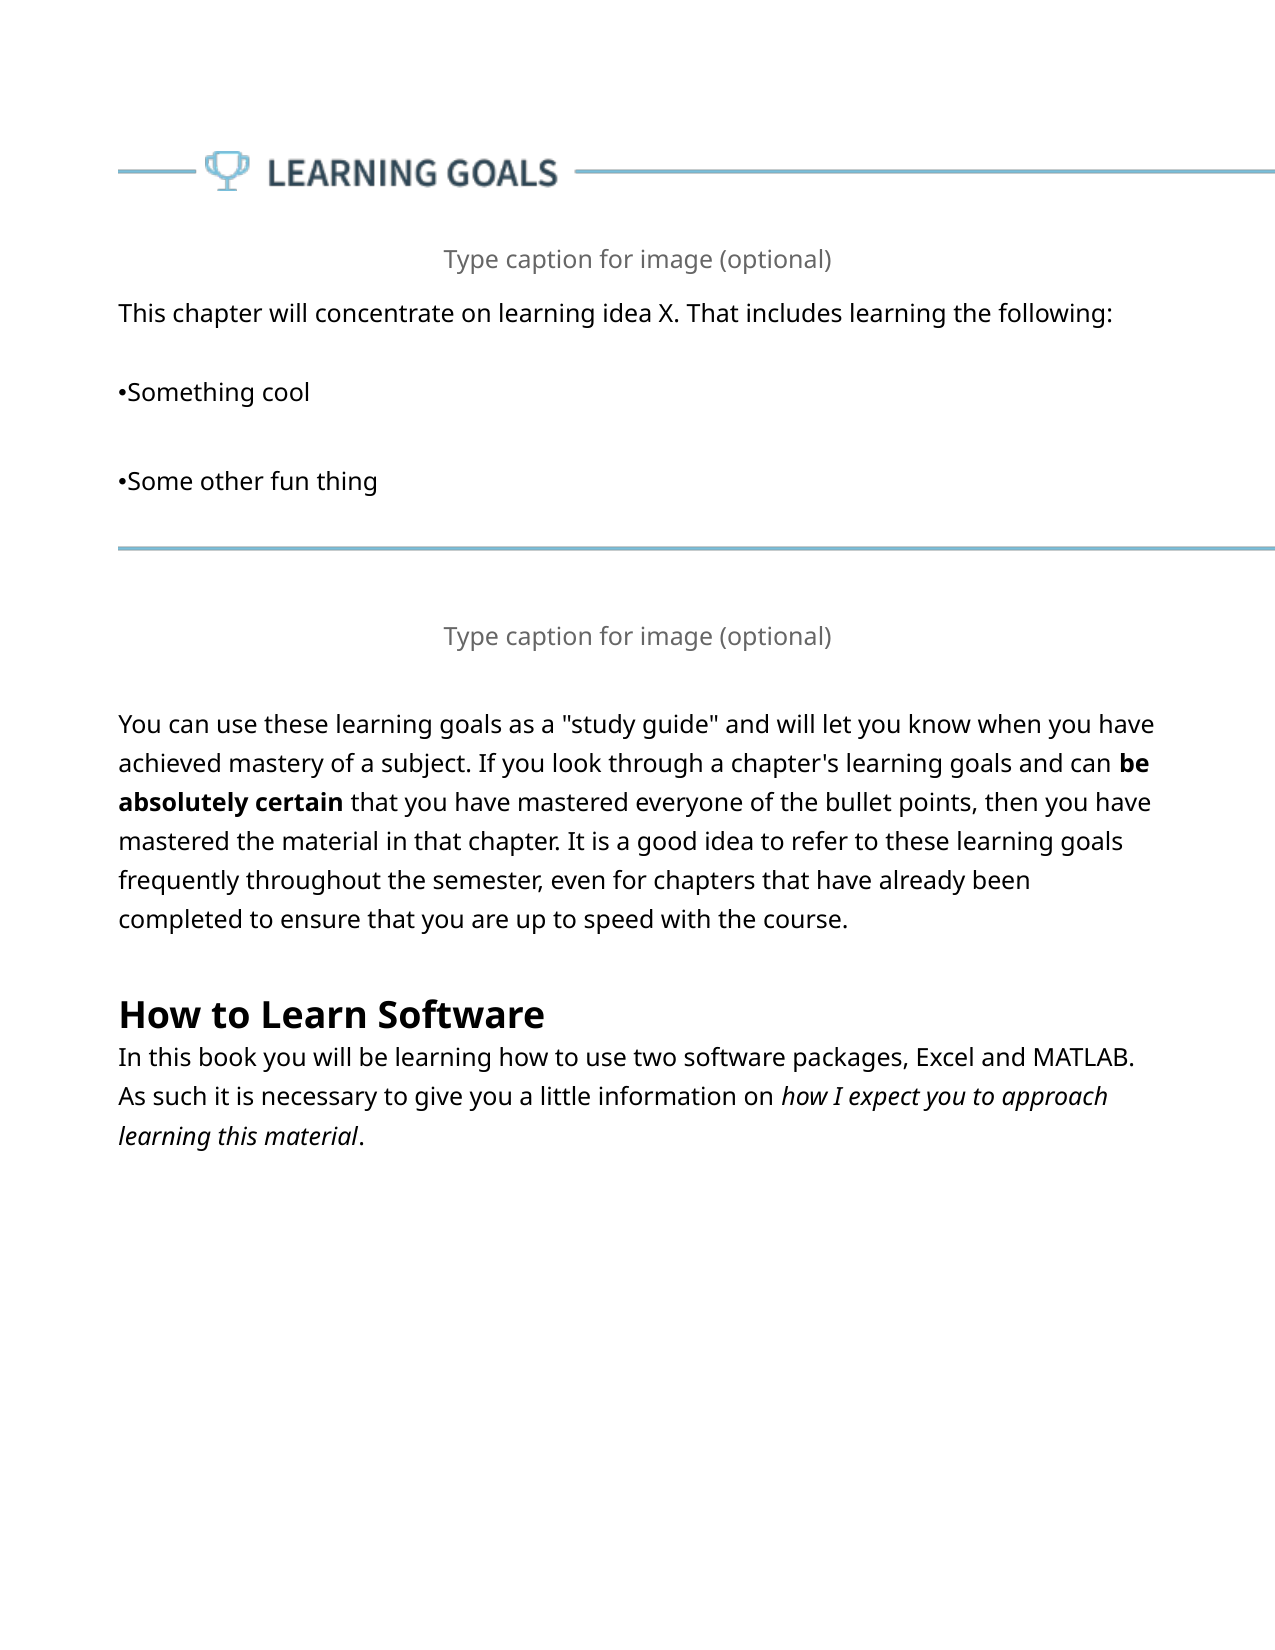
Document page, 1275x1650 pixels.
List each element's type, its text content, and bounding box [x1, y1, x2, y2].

text In this book you will be learning how to use two software packages, Excel and MATLAB. As such it is necessary to give you a little information on how I expect you to approach learning this material. [118, 1040, 1157, 1152]
picture [118, 151, 1275, 191]
text Type caption for image (optional) [118, 241, 1157, 275]
text This chapter will concentrate on learning idea X. That includes learning the following: [118, 296, 1157, 330]
list Something cool [118, 375, 1157, 409]
text You can use these learning goals as a "study guide" and will let you know when you have achieved mastery of a subject. If you look through a chapter's learning goals and can be absolutely certain that you have mastered everyone of the bullet points, then you have mastered the material in that chapter. It is a good idea to refer to these learning goals frequently throughout the semester, even for chapters that have already been completed to ensure that you are up to speed with the course. [118, 706, 1157, 936]
text Type caption for image (optional) [118, 618, 1157, 652]
list Some other fun thing [118, 464, 1157, 498]
picture [118, 528, 1275, 568]
subtitle How to Learn Software [118, 989, 1157, 1040]
